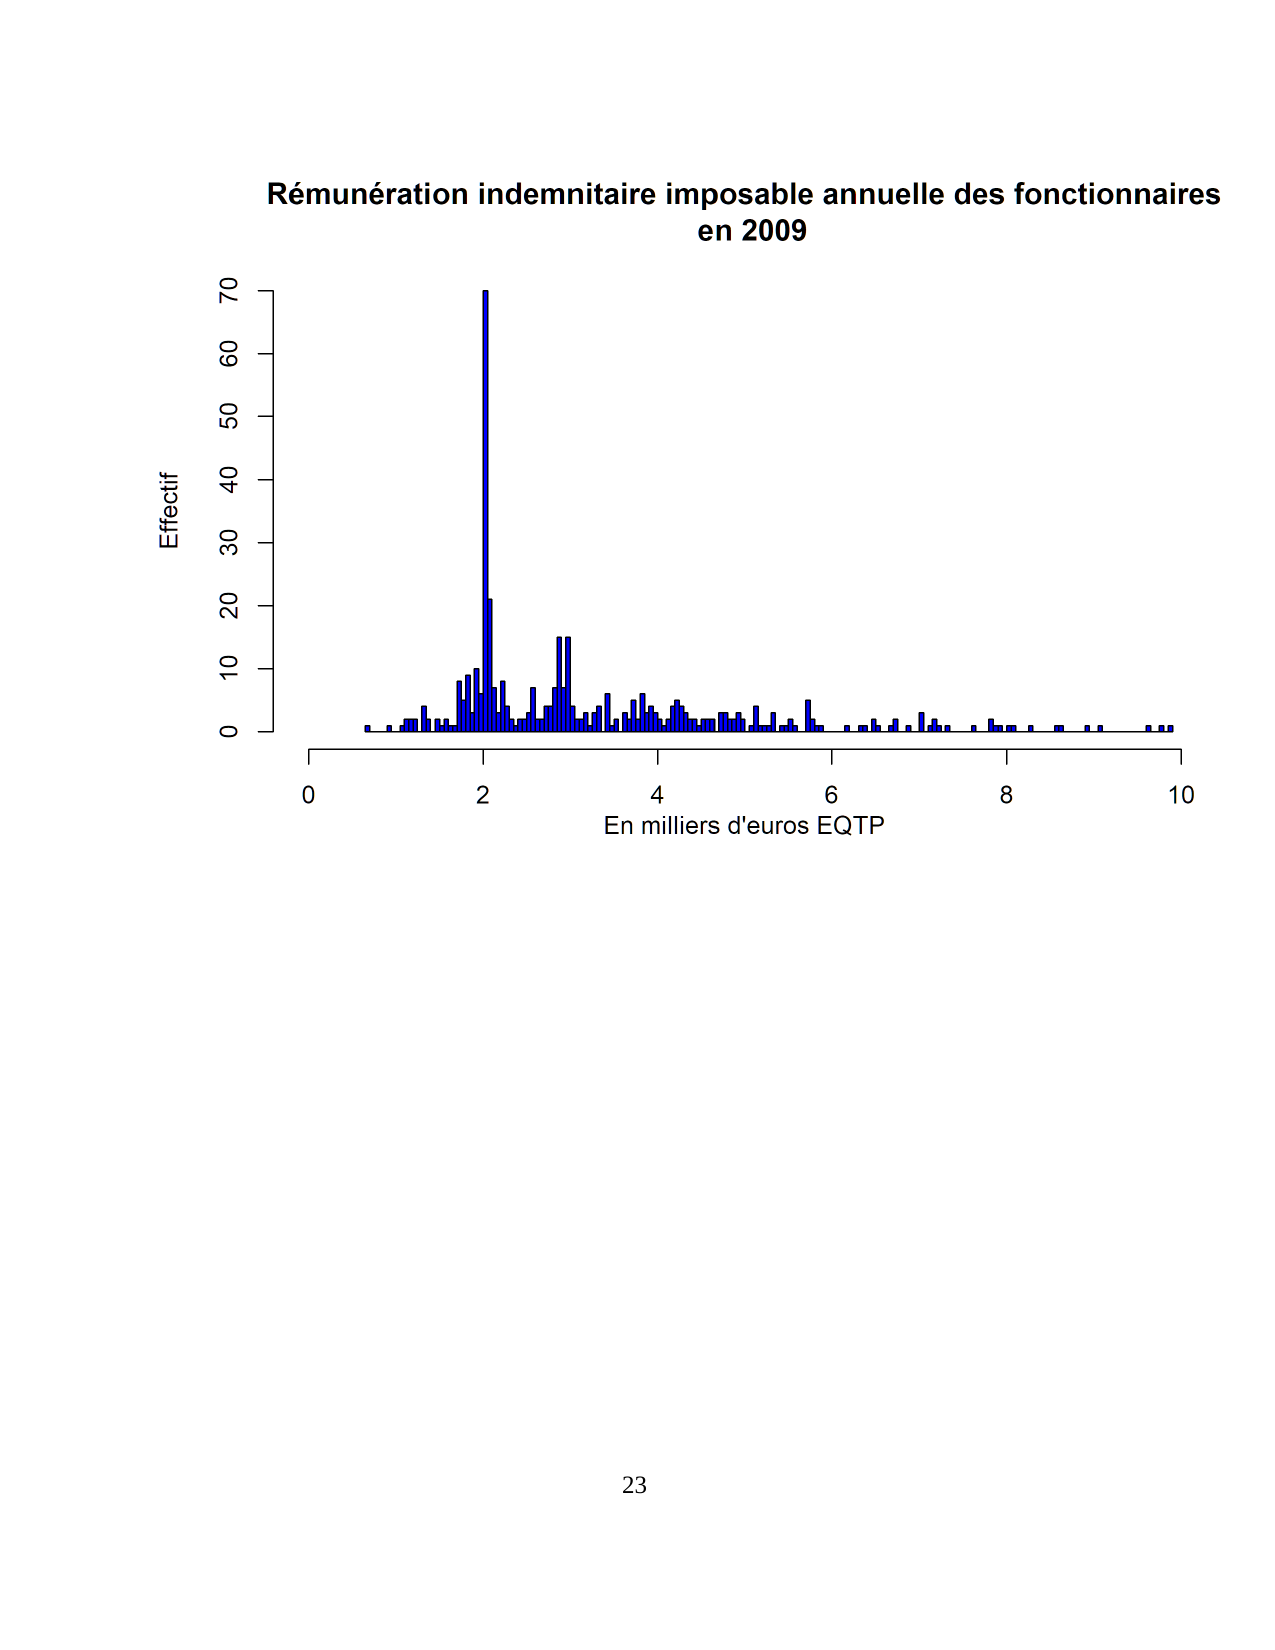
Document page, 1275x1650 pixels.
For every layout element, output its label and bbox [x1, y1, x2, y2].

picture [150, 150, 1275, 903]
